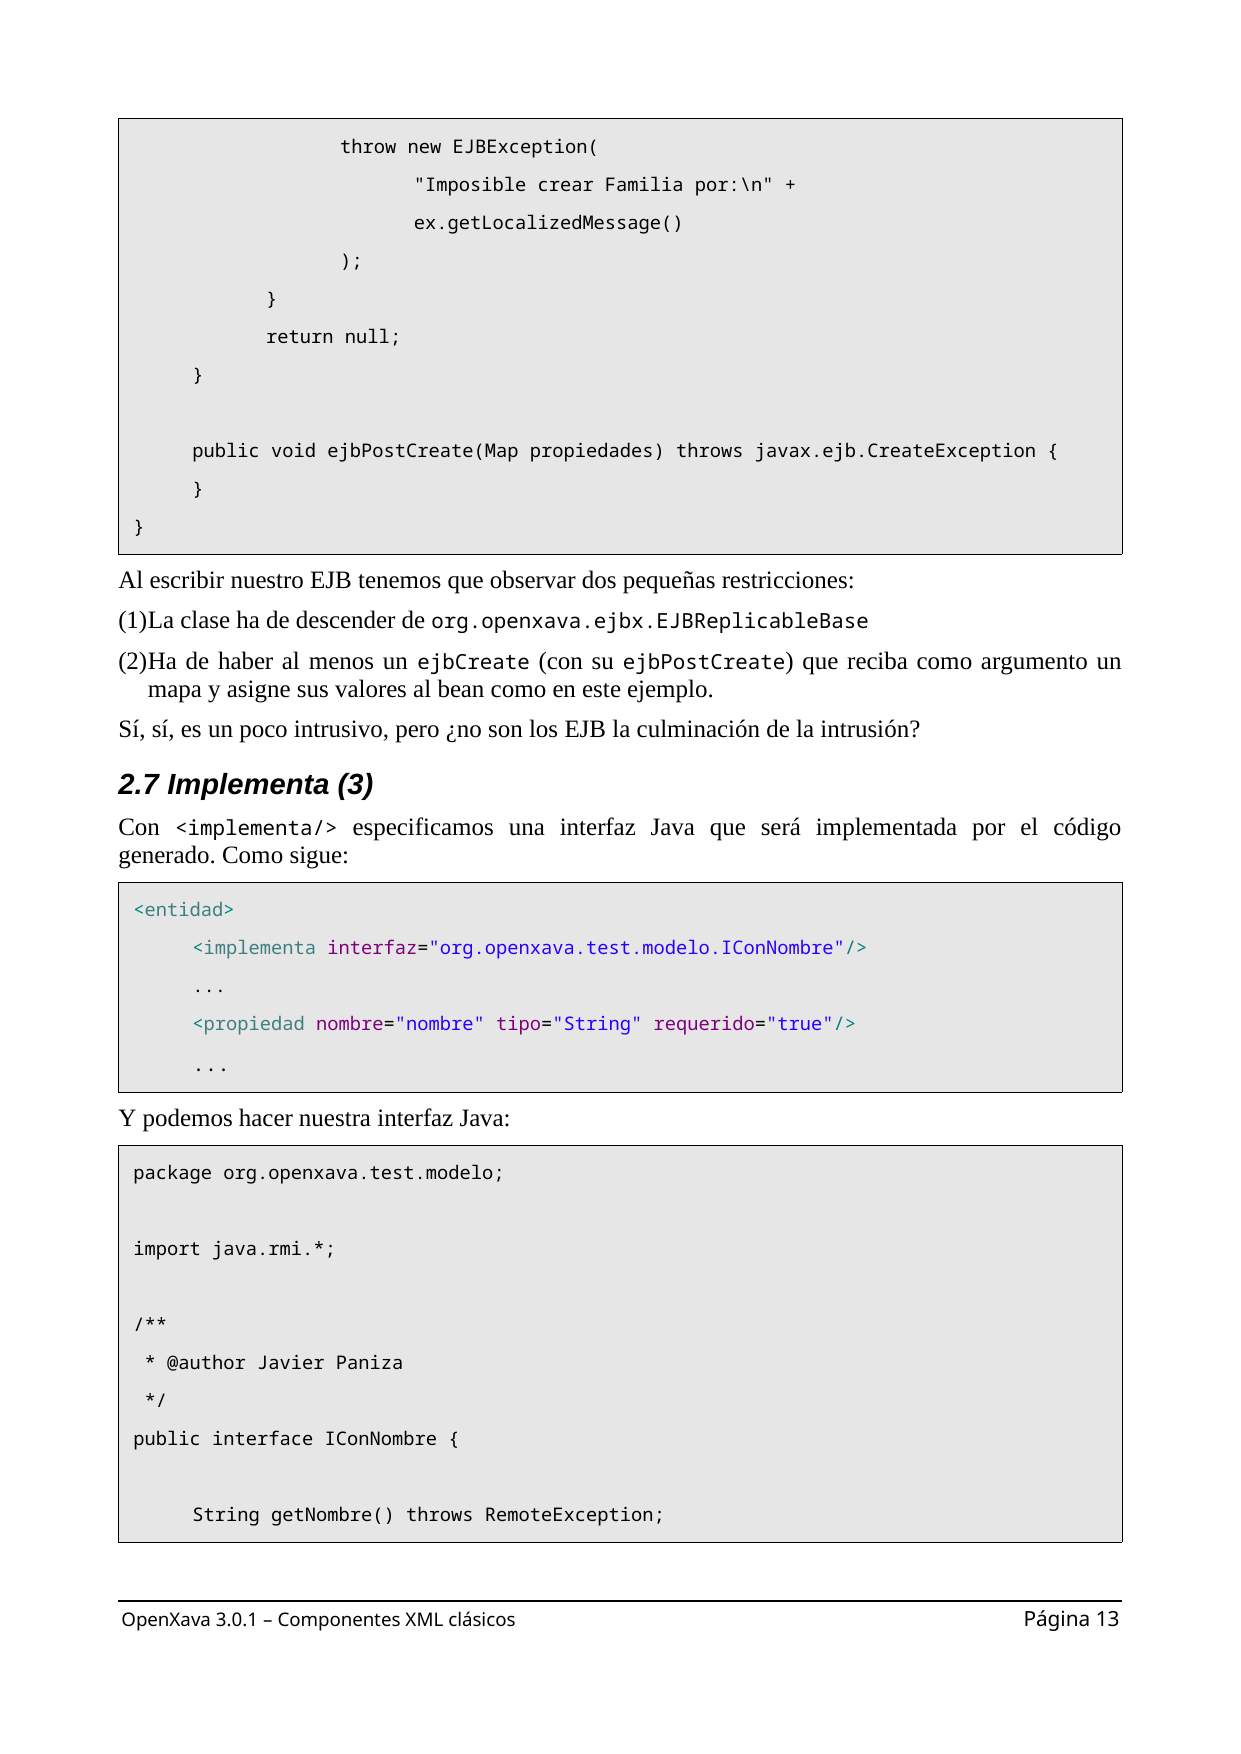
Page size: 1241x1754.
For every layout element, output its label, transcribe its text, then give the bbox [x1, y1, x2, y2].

text return null; [119, 308, 1122, 346]
text /** [119, 1297, 1122, 1335]
text ); [119, 232, 1122, 270]
text } [119, 498, 1122, 554]
text * @author Javier Paniza [119, 1335, 1122, 1373]
text ex.getLocalizedMessage() [119, 194, 1122, 232]
text throw new EJBException( [119, 119, 1122, 156]
text Con <implementa/> especificamos una interfaz Java que será implementada por el código generado. Como sigue: [118, 813, 1122, 869]
text <implementa interfaz="org.openxava.test.modelo.IConNombre"/> [119, 920, 1122, 958]
text String getNombre() throws RemoteException; [119, 1487, 1122, 1542]
text <entidad> [119, 883, 1122, 920]
text Sí, sí, es un poco intrusivo, pero ¿no son los EJB la culminación de la intrusión? [118, 716, 1122, 743]
text import java.rmi.*; [119, 1221, 1122, 1259]
text public interface IConNombre { [119, 1411, 1122, 1449]
text package org.openxava.test.modelo; [119, 1146, 1122, 1183]
list La clase ha de descender de org.openxava.ejbx.EJBReplicableBase [118, 606, 1122, 634]
text ... [119, 1034, 1122, 1092]
text <propiedad nombre="nombre" tipo="String" requerido="true"/> [119, 996, 1122, 1034]
subtitle Implementa (3) [118, 768, 1122, 801]
text Y podemos hacer nuestra interfaz Java: [118, 1104, 1122, 1132]
text } [119, 346, 1122, 384]
text ... [119, 958, 1122, 996]
text } [119, 270, 1122, 308]
text "Imposible crear Familia por:\n" + [119, 156, 1122, 194]
text public void ejbPostCreate(Map propiedades) throws javax.ejb.CreateException { [119, 422, 1122, 460]
list Ha de haber al menos un ejbCreate (con su ejbPostCreate) que reciba como argumento un mapa y asigne sus valores al bean como en este ejemplo. [118, 647, 1122, 703]
text Al escribir nuestro EJB tenemos que observar dos pequeñas restricciones: [118, 566, 1122, 594]
text } [119, 460, 1122, 498]
text */ [119, 1373, 1122, 1411]
